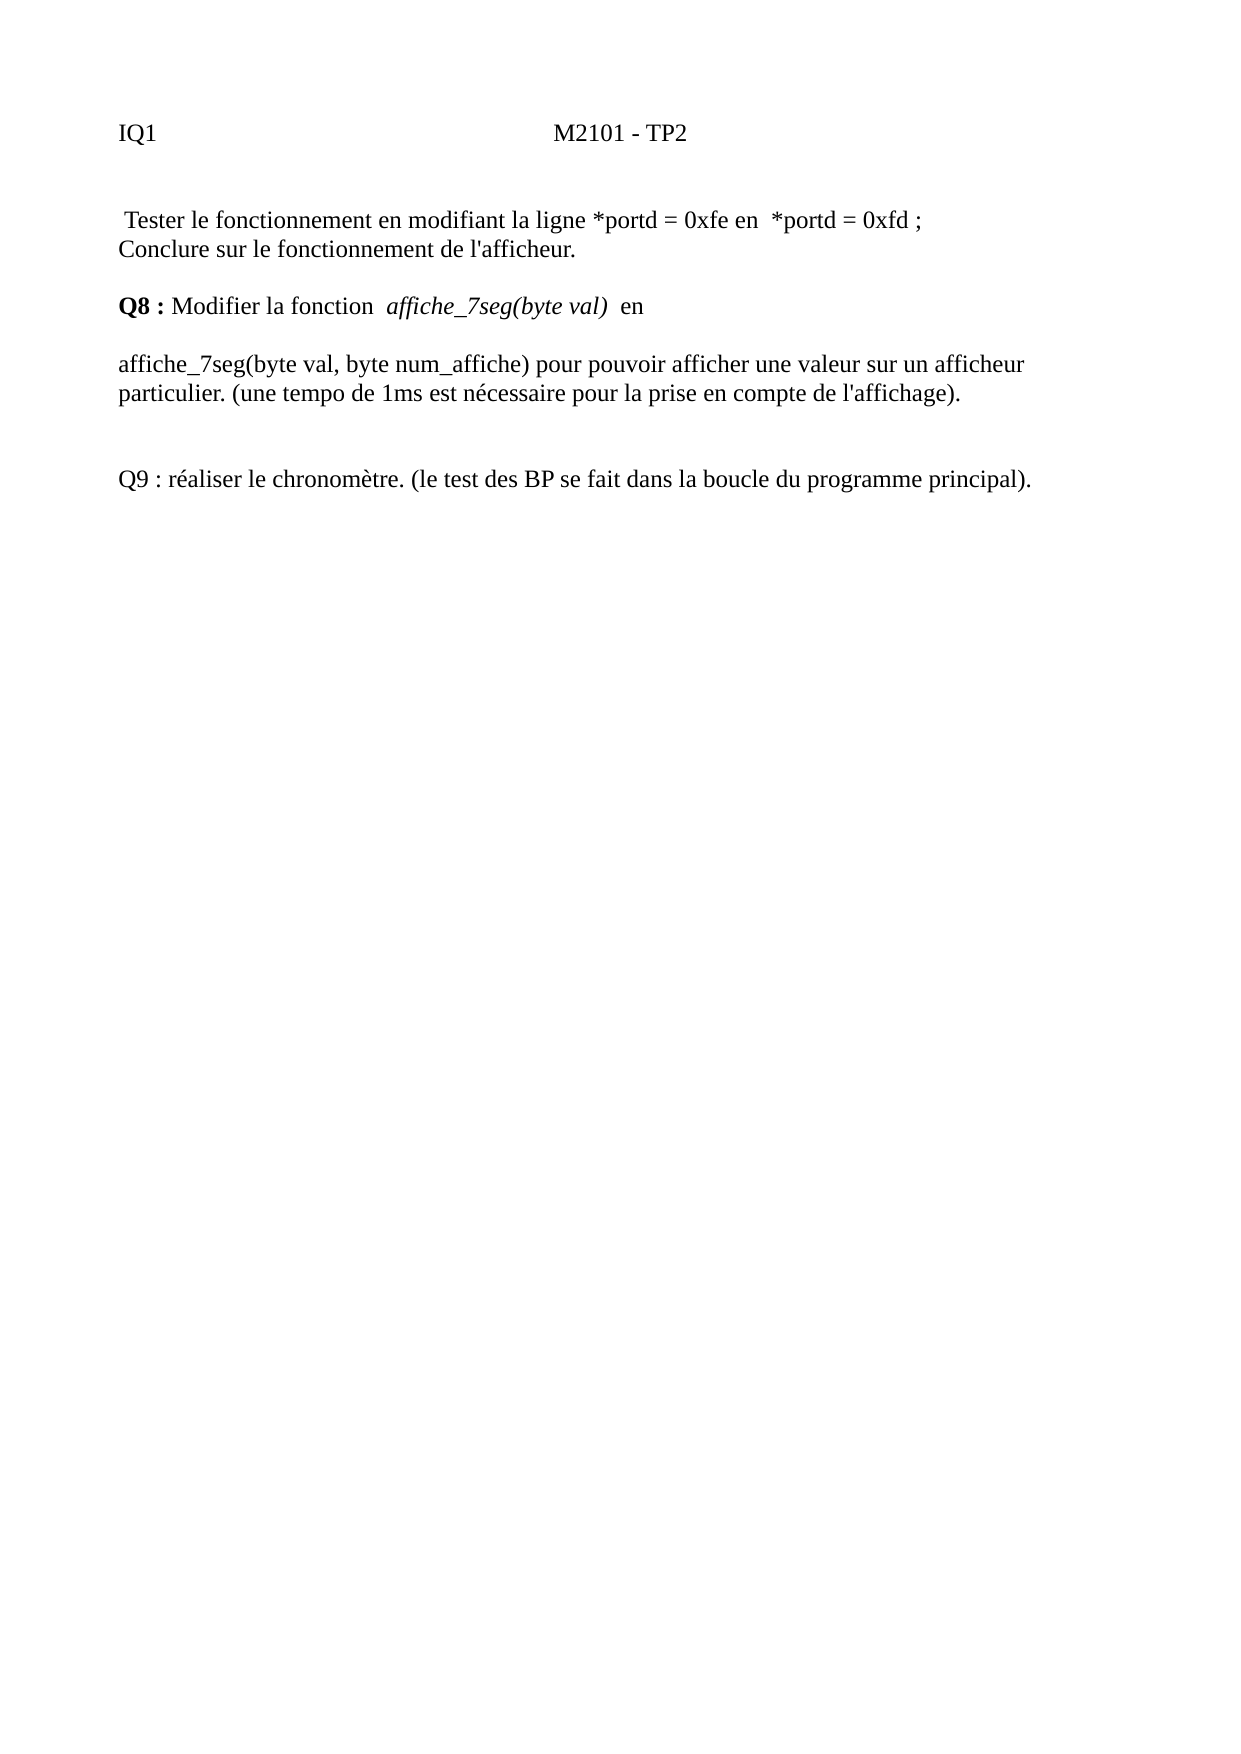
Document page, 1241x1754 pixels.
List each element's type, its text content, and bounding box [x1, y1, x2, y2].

text Q9 : réaliser le chronomètre. (le test des BP se fait dans la boucle du programme principal). [118, 464, 1122, 493]
text affiche_7seg(byte val, byte num_affiche) pour pouvoir afficher une valeur sur un afficheur particulier. (une tempo de 1ms est nécessaire pour la prise en compte de l'affichage). [118, 349, 1122, 406]
text Tester le fonctionnement en modifiant la ligne *portd = 0xfe en *portd = 0xfd ; [118, 205, 1122, 234]
text Conclure sur le fonctionnement de l'afficheur. [118, 234, 1122, 263]
text Q8 : Modifier la fonction affiche_7seg(byte val) en [118, 291, 1122, 320]
